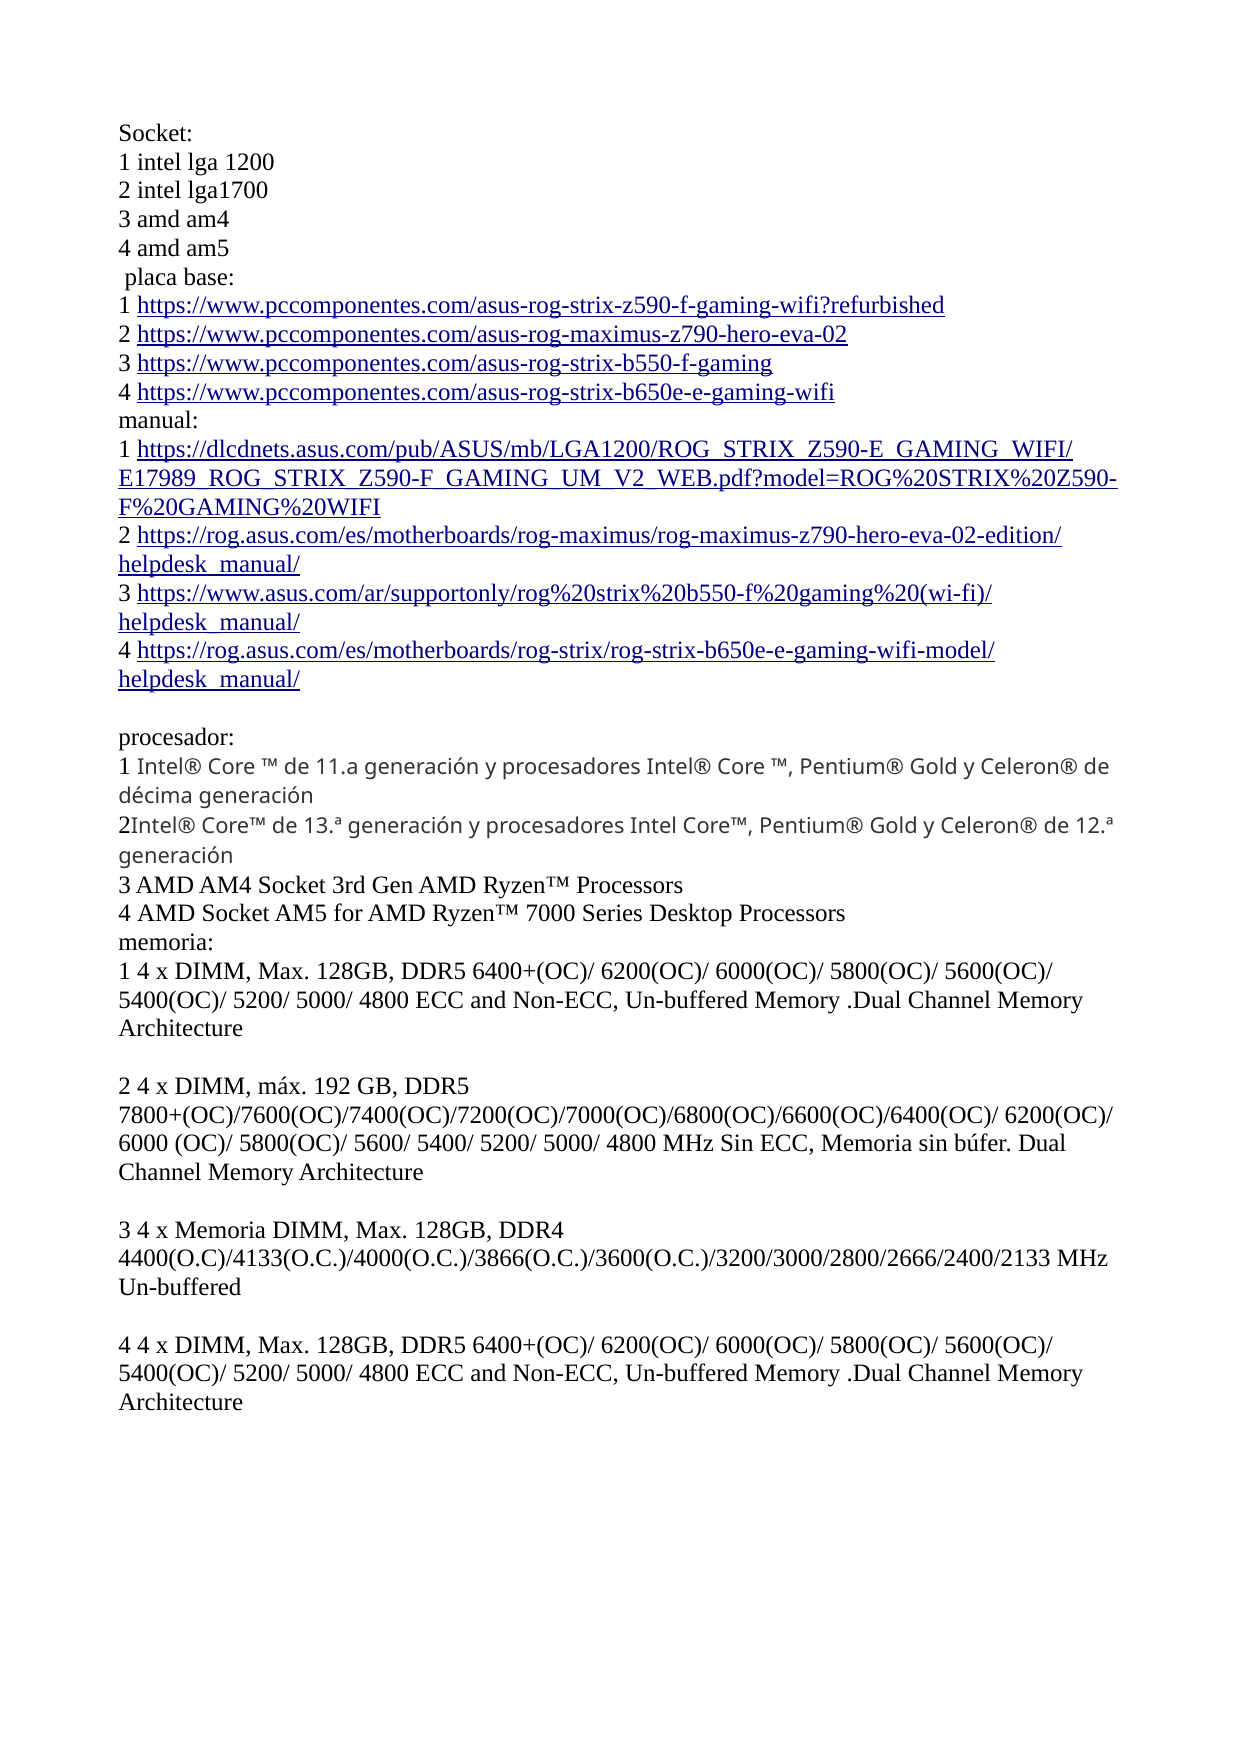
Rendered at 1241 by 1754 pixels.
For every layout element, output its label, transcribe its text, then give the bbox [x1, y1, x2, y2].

text 4 https://www.pccomponentes.com/asus-rog-strix-b650e-e-gaming-wifi [118, 377, 1122, 406]
text memoria: [118, 927, 1122, 956]
text 3 4 x Memoria DIMM, Max. 128GB, DDR4 4400(O.C)/4133(O.C.)/4000(O.C.)/3866(O.C.)/3600(O.C.)/3200/3000/2800/2666/2400/2133 MHz Un-buffered [118, 1215, 1122, 1301]
text 3 https://www.asus.com/ar/supportonly/rog%20strix%20b550-f%20gaming%20(wi-fi)/helpdesk_manual/ [118, 578, 1122, 636]
text Socket: [118, 118, 1122, 147]
text placa base: [118, 262, 1122, 291]
text 1 https://www.pccomponentes.com/asus-rog-strix-z590-f-gaming-wifi?refurbished [118, 291, 1122, 319]
text 2 4 x DIMM, máx. 192 GB, DDR5 7800+(OC)/7600(OC)/7400(OC)/7200(OC)/7000(OC)/6800(OC)/6600(OC)/6400(OC)/ 6200(OC)/ 6000 (OC)/ 5800(OC)/ 5600/ 5400/ 5200/ 5000/ 4800 MHz Sin ECC, Memoria sin búfer. Dual Channel Memory Architecture [118, 1071, 1122, 1186]
text 4 https://rog.asus.com/es/motherboards/rog-strix/rog-strix-b650e-e-gaming-wifi-model/helpdesk_manual/ [118, 636, 1122, 693]
text procesador: [118, 722, 1122, 751]
text 2 intel lga1700 [118, 176, 1122, 204]
text 4 4 x DIMM, Max. 128GB, DDR5 6400+(OC)/ 6200(OC)/ 6000(OC)/ 5800(OC)/ 5600(OC)/ 5400(OC)/ 5200/ 5000/ 4800 ECC and Non-ECC, Un-buffered Memory .Dual Channel Memory Architecture [118, 1330, 1122, 1416]
text 2Intel® Core™ de 13.ª generación y procesadores Intel Core™, Pentium® Gold y Celeron® de 12.ª generación [118, 810, 1122, 870]
text 2 https://rog.asus.com/es/motherboards/rog-maximus/rog-maximus-z790-hero-eva-02-edition/helpdesk_manual/ [118, 521, 1122, 578]
text 1 https://dlcdnets.asus.com/pub/ASUS/mb/LGA1200/ROG_STRIX_Z590-E_GAMING_WIFI/E17989_ROG_STRIX_Z590-F_GAMING_UM_V2_WEB.pdf?model=ROG%20STRIX%20Z590-F%20GAMING%20WIFI [118, 434, 1122, 521]
text 3 https://www.pccomponentes.com/asus-rog-strix-b550-f-gaming [118, 348, 1122, 377]
text 1 intel lga 1200 [118, 147, 1122, 176]
text 4 AMD Socket AM5 for AMD Ryzen™ 7000 Series Desktop Processors [118, 898, 1122, 927]
text 3 amd am4 [118, 204, 1122, 233]
text 3 AMD AM4 Socket 3rd Gen AMD Ryzen™ Processors [118, 870, 1122, 898]
text 1 4 x DIMM, Max. 128GB, DDR5 6400+(OC)/ 6200(OC)/ 6000(OC)/ 5800(OC)/ 5600(OC)/ 5400(OC)/ 5200/ 5000/ 4800 ECC and Non-ECC, Un-buffered Memory .Dual Channel Memory Architecture [118, 956, 1122, 1042]
text 4 amd am5 [118, 233, 1122, 262]
text 1 Intel® Core ™ de 11.a generación y procesadores Intel® Core ™, Pentium® Gold y Celeron® de décima generación [118, 751, 1122, 810]
text 2 https://www.pccomponentes.com/asus-rog-maximus-z790-hero-eva-02 [118, 319, 1122, 348]
text manual: [118, 406, 1122, 434]
